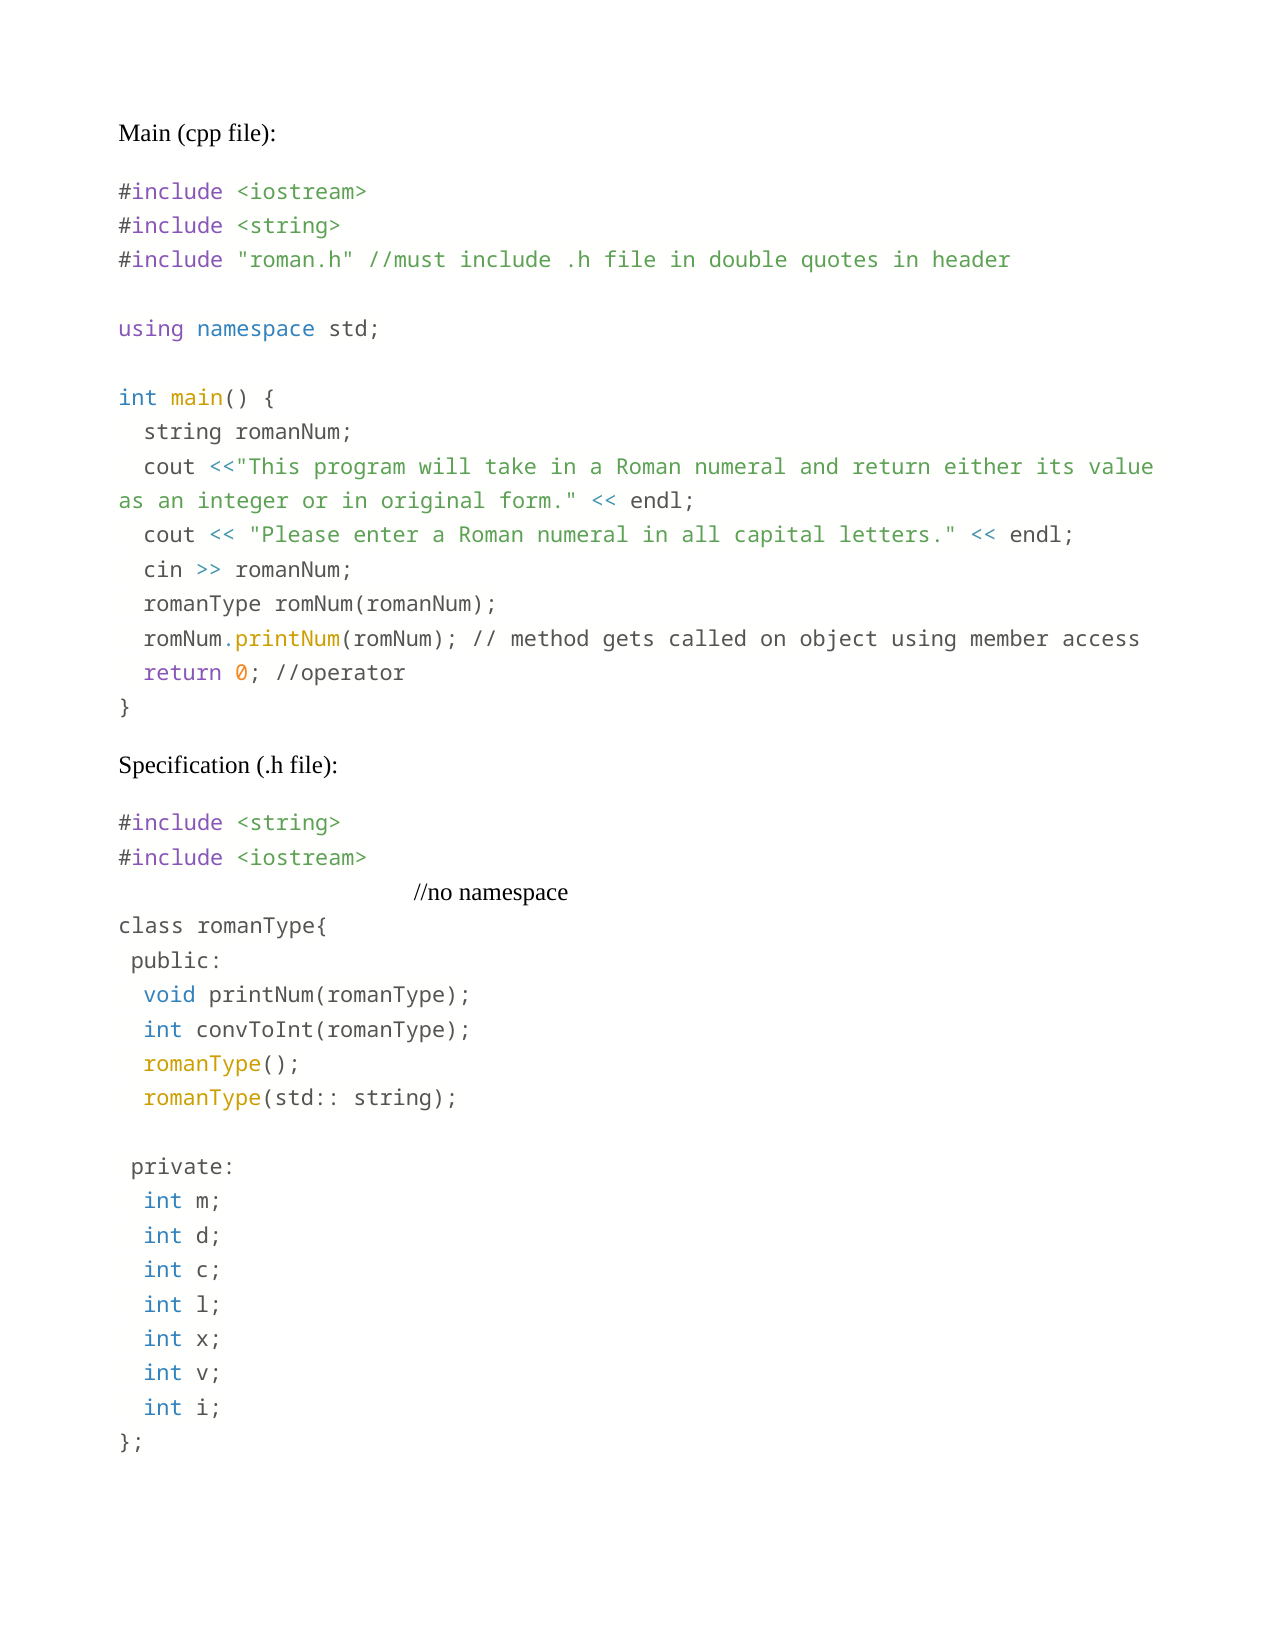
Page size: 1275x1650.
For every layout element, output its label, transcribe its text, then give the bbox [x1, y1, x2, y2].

text using namespace std; [118, 308, 1157, 343]
text romanType romNum(romanNum); [118, 583, 1157, 618]
text cout << "Please enter a Roman numeral in all capital letters." << endl; [118, 515, 1157, 549]
text #include <string> [118, 205, 1157, 240]
text #include <iostream> [118, 176, 1157, 205]
text int l; [118, 1284, 1157, 1318]
text int c; [118, 1249, 1157, 1284]
text int main() { [118, 377, 1157, 412]
text //no namespace [118, 871, 1157, 906]
text return 0; //operator [118, 652, 1157, 687]
text string romanNum; [118, 412, 1157, 446]
text romanType(std:: string); [118, 1078, 1157, 1112]
text cin >> romanNum; [118, 549, 1157, 583]
text }; [118, 1421, 1157, 1456]
text cout <<"This program will take in a Roman numeral and return either its value as an integer or in original form." << endl; [118, 446, 1157, 515]
text #include <iostream> [118, 837, 1157, 871]
text int x; [118, 1318, 1157, 1353]
text romanType(); [118, 1043, 1157, 1078]
text Main (cpp file): [118, 118, 1157, 147]
text int v; [118, 1353, 1157, 1387]
text private: [118, 1146, 1157, 1181]
text public: [118, 940, 1157, 974]
text int i; [118, 1387, 1157, 1421]
text #include <string> [118, 807, 1157, 837]
text } [118, 687, 1157, 721]
text class romanType{ [118, 906, 1157, 940]
text int d; [118, 1215, 1157, 1249]
text int convToInt(romanType); [118, 1009, 1157, 1043]
text Specification (.h file): [118, 750, 1157, 778]
text int m; [118, 1181, 1157, 1215]
text #include "roman.h" //must include .h file in double quotes in header [118, 240, 1157, 274]
text romNum.printNum(romNum); // method gets called on object using member access [118, 618, 1157, 652]
text void printNum(romanType); [118, 974, 1157, 1009]
